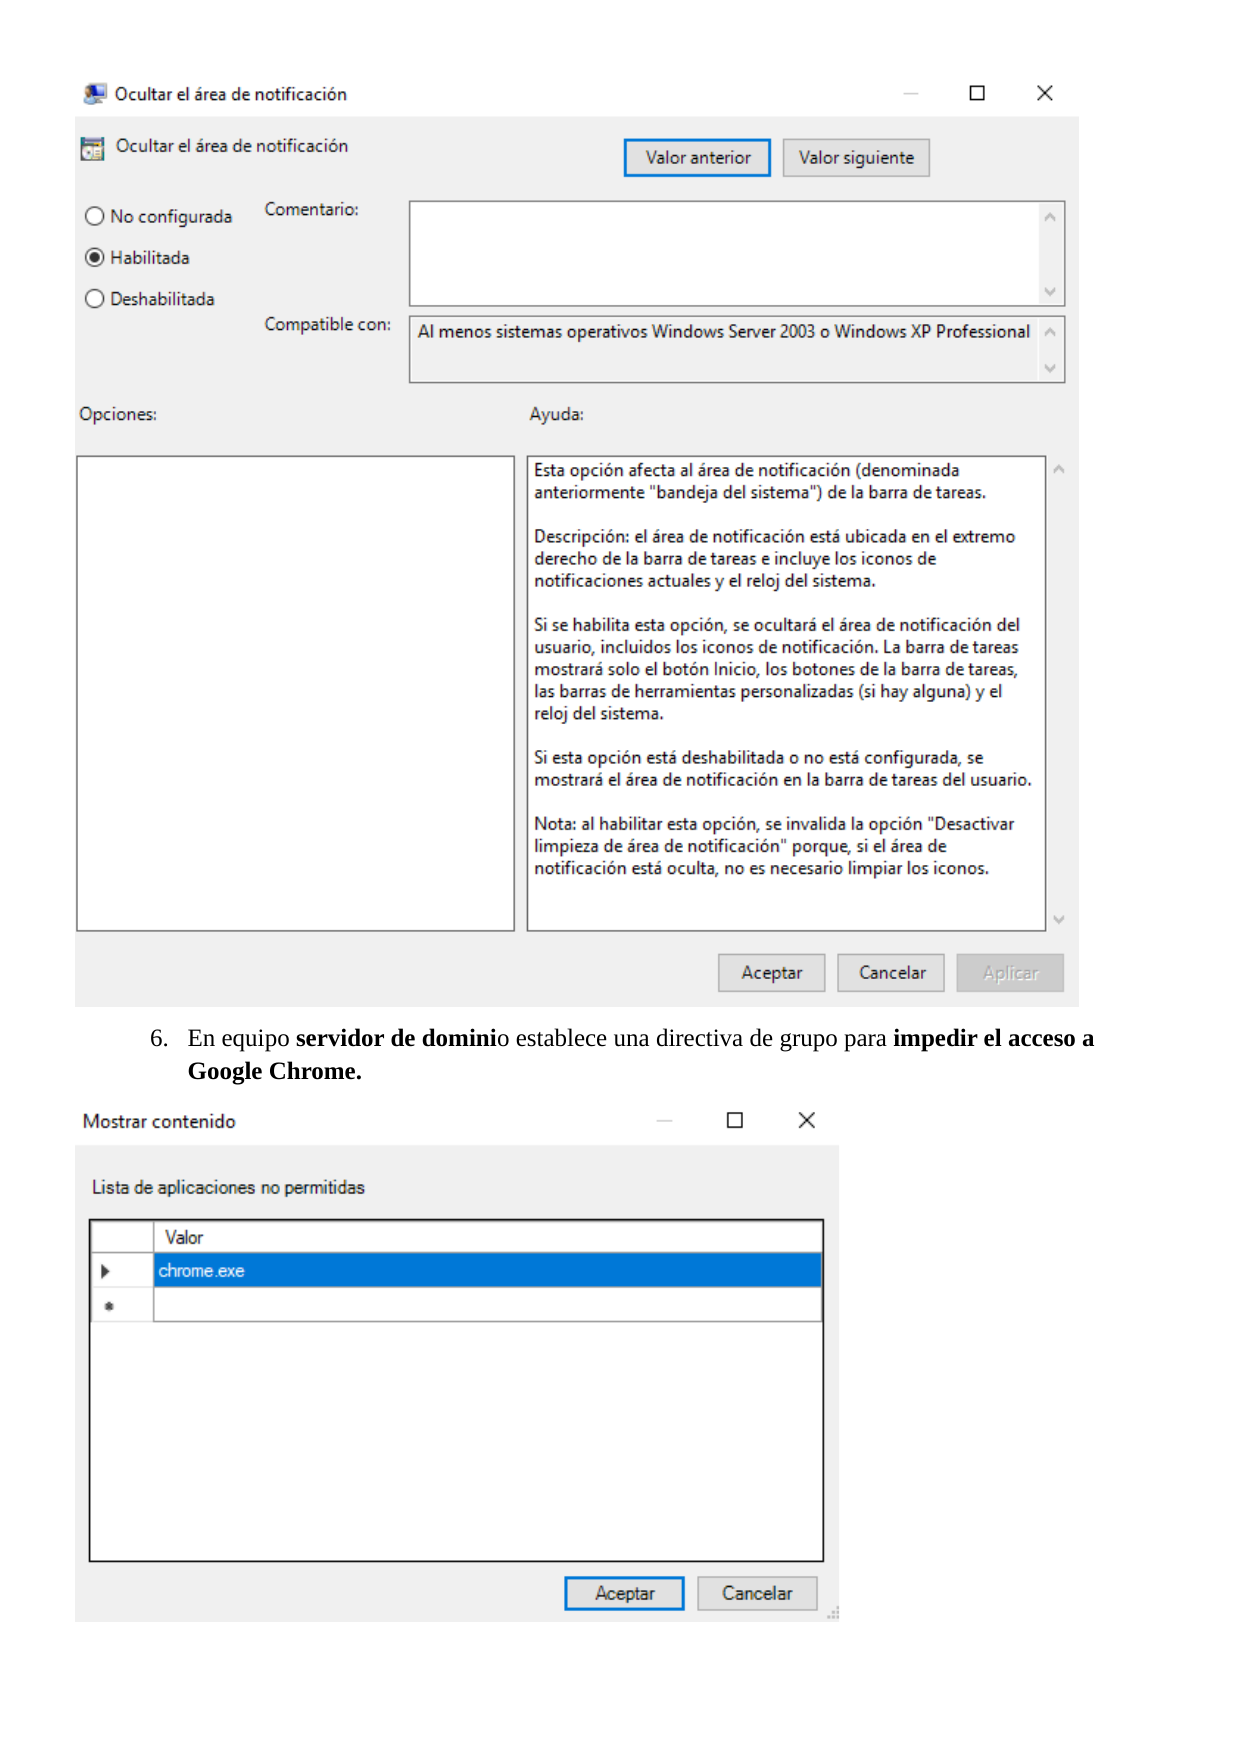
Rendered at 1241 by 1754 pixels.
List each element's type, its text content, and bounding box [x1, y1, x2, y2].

list En equipo servidor de dominio establece una directiva de grupo para impedir el acceso a Google Chrome. [150, 1023, 1165, 1085]
